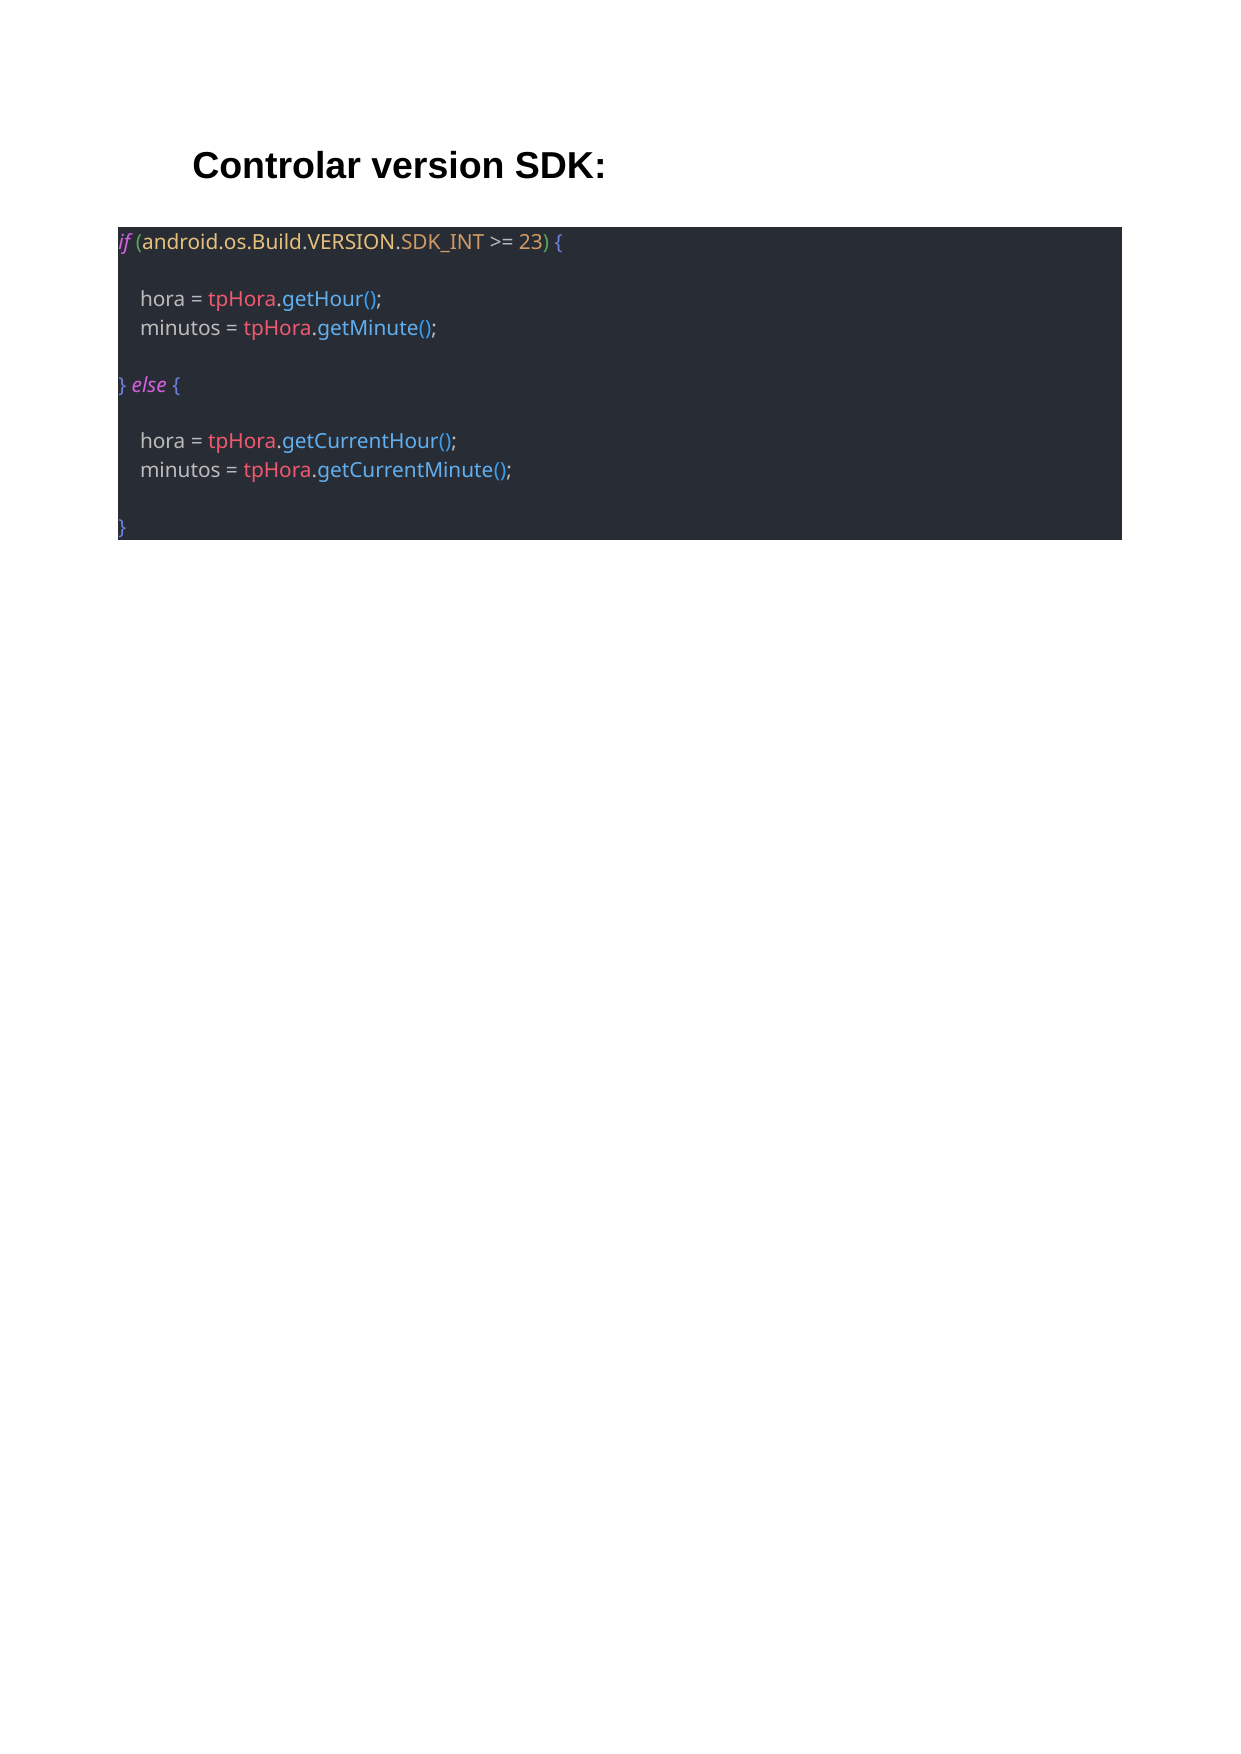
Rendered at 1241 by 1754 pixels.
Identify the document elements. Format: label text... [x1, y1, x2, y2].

text if (android.os.Build.VERSION.SDK_INT >= 23) { hora = tpHora.getHour(); minutos = tpHora.getMinute(); } else { hora = tpHora.getCurrentHour(); minutos = tpHora.getCurrentMinute(); } [118, 227, 1122, 540]
subtitle Controlar version SDK: [118, 143, 1122, 186]
